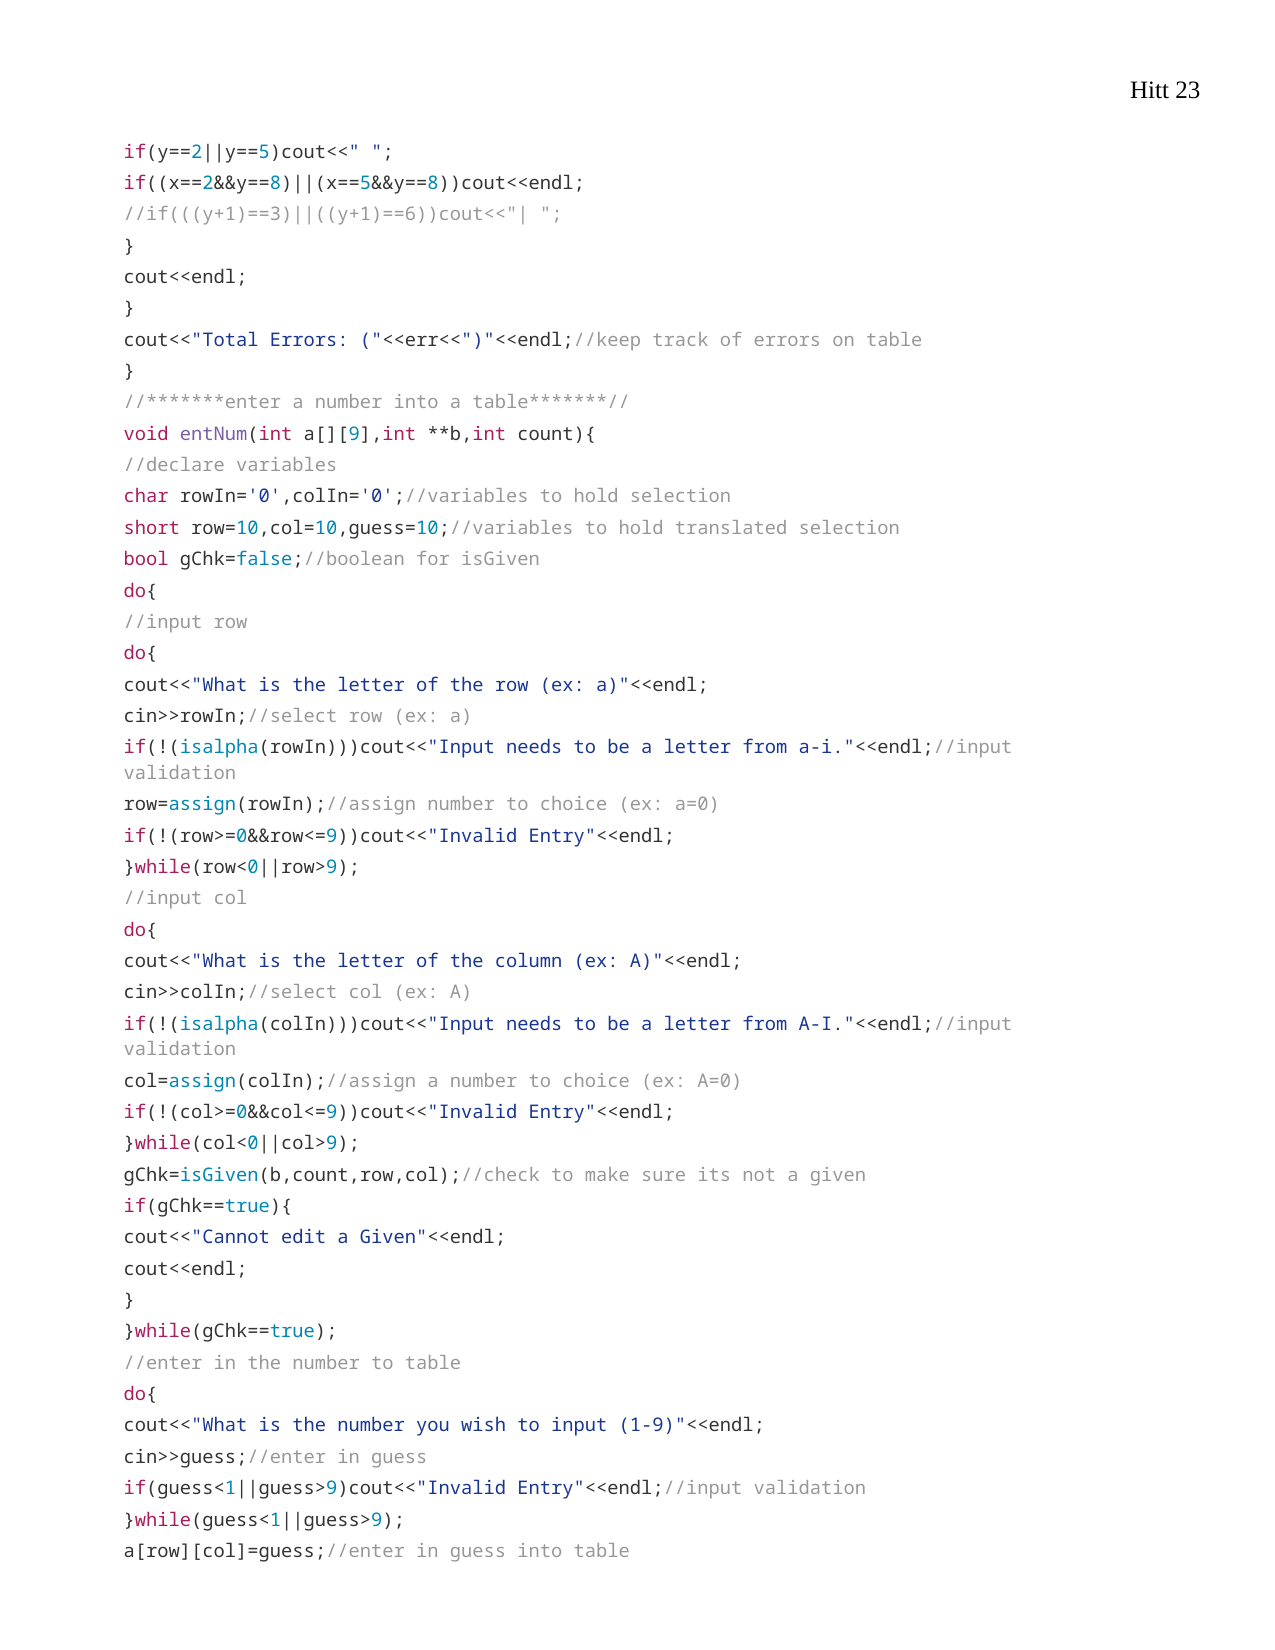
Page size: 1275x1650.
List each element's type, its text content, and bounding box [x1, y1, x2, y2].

table_cell [75, 166, 120, 198]
table_cell [75, 1472, 120, 1503]
table_cell [75, 668, 120, 699]
table_cell a[row][col]=guess;//enter in guess into table [120, 1534, 1138, 1566]
table_cell row=assign(rowIn);//assign number to choice (ex: a=0) [120, 788, 1138, 819]
table_cell col=assign(colIn);//assign a number to choice (ex: A=0) [120, 1064, 1138, 1095]
table_cell char rowIn='0',colIn='0';//variables to hold selection [120, 480, 1138, 511]
table_cell if(!(isalpha(rowIn)))cout<<"Input needs to be a letter from a-i."<<endl;//input validation [120, 731, 1138, 788]
table_cell }while(guess<1||guess>9); [120, 1503, 1138, 1534]
table_cell //enter in the number to table [120, 1346, 1138, 1377]
table_cell do{ [120, 574, 1138, 605]
table_cell } [120, 229, 1138, 260]
table_cell gChk=isGiven(b,count,row,col);//check to make sure its not a given [120, 1158, 1138, 1189]
table_cell if(!(row>=0&&row<=9))cout<<"Invalid Entry"<<endl; [120, 819, 1138, 850]
table_cell cin>>guess;//enter in guess [120, 1440, 1138, 1472]
table_cell cin>>rowIn;//select row (ex: a) [120, 699, 1138, 731]
table_cell //input col [120, 882, 1138, 913]
table_cell cout<<"What is the letter of the column (ex: A)"<<endl; [120, 944, 1138, 976]
table_cell do{ [120, 637, 1138, 668]
table_cell if(y==2||y==5)cout<<" "; [120, 135, 1138, 166]
table_cell bool gChk=false;//boolean for isGiven [120, 543, 1138, 574]
table_cell //*******enter a number into a table*******// [120, 386, 1138, 417]
table_cell [75, 882, 120, 913]
table_cell [75, 1440, 120, 1472]
table_cell [75, 260, 120, 292]
table_cell [75, 605, 120, 637]
table_cell }while(col<0||col>9); [120, 1127, 1138, 1158]
table_cell cout<<"What is the letter of the row (ex: a)"<<endl; [120, 668, 1138, 699]
table_cell //if(((y+1)==3)||((y+1)==6))cout<<"| "; [120, 198, 1138, 229]
table_cell [75, 355, 120, 386]
table_cell [75, 480, 120, 511]
table_cell cout<<"Total Errors: ("<<err<<")"<<endl;//keep track of errors on table [120, 323, 1138, 354]
table_cell [75, 976, 120, 1007]
table_cell cout<<"What is the number you wish to input (1-9)"<<endl; [120, 1409, 1138, 1440]
table_cell [75, 1127, 120, 1158]
table_cell [75, 1221, 120, 1252]
table_cell [75, 1095, 120, 1127]
table_cell [75, 292, 120, 323]
table_cell [75, 1409, 120, 1440]
table_cell if(guess<1||guess>9)cout<<"Invalid Entry"<<endl;//input validation [120, 1472, 1138, 1503]
table_cell do{ [120, 913, 1138, 944]
table_cell [75, 913, 120, 944]
table_cell void entNum(int a[][9],int **b,int count){ [120, 417, 1138, 448]
table_cell [75, 1189, 120, 1221]
table_cell [75, 449, 120, 480]
table_cell [75, 1064, 120, 1095]
table_cell [75, 699, 120, 731]
table_cell [75, 1284, 120, 1315]
table_cell [75, 637, 120, 668]
table_cell [75, 511, 120, 543]
table_cell [75, 386, 120, 417]
table_cell //input row [120, 605, 1138, 637]
table_cell [75, 1378, 120, 1409]
table_cell [75, 1007, 120, 1064]
table_cell //declare variables [120, 449, 1138, 480]
table_cell cout<<"Cannot edit a Given"<<endl; [120, 1221, 1138, 1252]
table_cell } [120, 355, 1138, 386]
table_cell [75, 1503, 120, 1534]
table_cell cout<<endl; [120, 260, 1138, 292]
table_cell [75, 135, 120, 166]
table_cell } [120, 1284, 1138, 1315]
table_cell cout<<endl; [120, 1252, 1138, 1283]
table_cell if(gChk==true){ [120, 1189, 1138, 1221]
table_cell }while(gChk==true); [120, 1315, 1138, 1346]
table_cell [75, 417, 120, 448]
table_cell [75, 323, 120, 354]
table_cell short row=10,col=10,guess=10;//variables to hold translated selection [120, 511, 1138, 543]
table_cell [75, 543, 120, 574]
table_cell [75, 229, 120, 260]
table_cell } [120, 292, 1138, 323]
table_cell [75, 731, 120, 788]
table_cell [75, 788, 120, 819]
table_cell if((x==2&&y==8)||(x==5&&y==8))cout<<endl; [120, 166, 1138, 198]
table_cell [75, 1534, 120, 1566]
table_cell [75, 198, 120, 229]
table_cell }while(row<0||row>9); [120, 850, 1138, 882]
table_cell [75, 944, 120, 976]
table_cell [75, 1346, 120, 1377]
table_cell if(!(col>=0&&col<=9))cout<<"Invalid Entry"<<endl; [120, 1095, 1138, 1127]
table_cell [75, 1252, 120, 1283]
table_cell [75, 1158, 120, 1189]
table_cell [75, 574, 120, 605]
table_cell [75, 819, 120, 850]
table_cell if(!(isalpha(colIn)))cout<<"Input needs to be a letter from A-I."<<endl;//input validation [120, 1007, 1138, 1064]
table_cell do{ [120, 1378, 1138, 1409]
table_cell cin>>colIn;//select col (ex: A) [120, 976, 1138, 1007]
table_cell [75, 1315, 120, 1346]
table_cell [75, 850, 120, 882]
